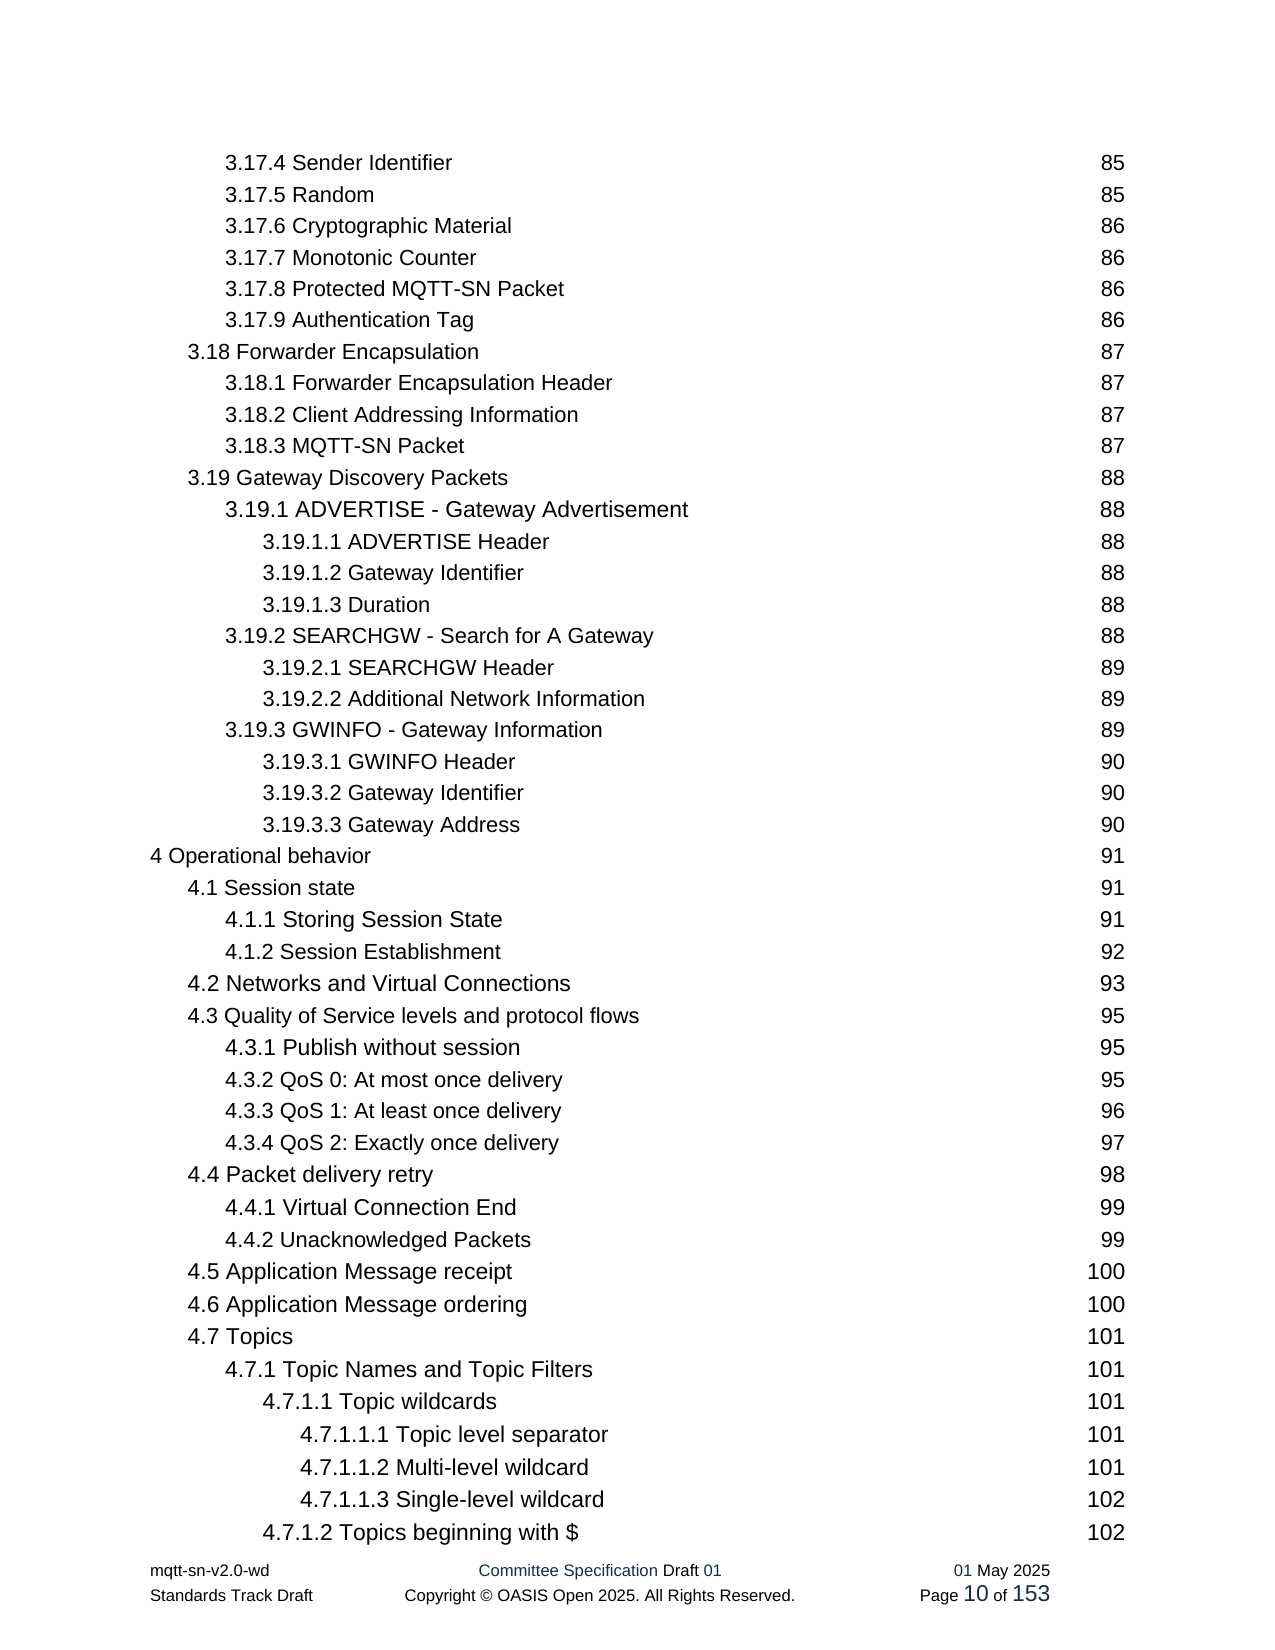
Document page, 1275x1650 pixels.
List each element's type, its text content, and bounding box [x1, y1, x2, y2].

text 3.17.6 Cryptographic Material 86 [225, 213, 1125, 238]
text 4.1 Session state 91 [187, 875, 1125, 900]
text 3.18 Forwarder Encapsulation 87 [187, 339, 1125, 364]
text 3.17.9 Authentication Tag 86 [225, 307, 1125, 332]
text 4.3.1 Publish without session 95 [225, 1034, 1125, 1061]
text 4.7 Topics 101 [187, 1323, 1125, 1349]
text 4.7.1.1 Topic wildcards 101 [262, 1388, 1125, 1415]
text 3.19.2 SEARCHGW - Search for A Gateway 88 [225, 623, 1125, 648]
text 4.2 Networks and Virtual Connections 93 [187, 970, 1125, 997]
text 4.3.3 QoS 1: At least once delivery 96 [225, 1098, 1125, 1123]
text 3.17.4 Sender Identifier 85 [225, 150, 1125, 175]
text 3.17.5 Random 85 [225, 181, 1125, 207]
text 4.7.1.1.2 Multi-level wildcard 101 [300, 1453, 1125, 1480]
text 3.19.1 ADVERTISE - Gateway Advertisement 88 [225, 496, 1125, 522]
text 3.19.3.1 GWINFO Header 90 [262, 749, 1125, 774]
text 4.4.2 Unacknowledged Packets 99 [225, 1226, 1125, 1252]
text 3.19.3 GWINFO - Gateway Information 89 [225, 717, 1125, 743]
text 4.3.2 QoS 0: At most once delivery 95 [225, 1067, 1125, 1092]
text 4 Operational behavior 91 [150, 843, 1125, 868]
text 3.19.1.1 ADVERTISE Header 88 [262, 529, 1125, 554]
text 3.18.3 MQTT-SN Packet 87 [225, 433, 1125, 458]
text 4.6 Application Message ordering 100 [187, 1291, 1125, 1317]
text 4.5 Application Message receipt 100 [187, 1258, 1125, 1284]
text 4.3.4 QoS 2: Exactly once delivery 97 [225, 1130, 1125, 1155]
text 4.1.2 Session Establishment 92 [225, 939, 1125, 964]
text 3.19.1.3 Duration 88 [262, 592, 1125, 617]
text 3.17.7 Monotonic Counter 86 [225, 244, 1125, 269]
text 4.1.1 Storing Session State 91 [225, 906, 1125, 932]
text 4.4.1 Virtual Connection End 99 [225, 1194, 1125, 1220]
text 4.7.1.1.1 Topic level separator 101 [300, 1421, 1125, 1447]
text 3.19.1.2 Gateway Identifier 88 [262, 560, 1125, 585]
text 3.19 Gateway Discovery Packets 88 [187, 464, 1125, 490]
text 3.19.2.1 SEARCHGW Header 89 [262, 654, 1125, 680]
text 4.7.1 Topic Names and Topic Filters 101 [225, 1356, 1125, 1382]
text 3.18.1 Forwarder Encapsulation Header 87 [225, 370, 1125, 395]
text 3.19.3.3 Gateway Address 90 [262, 812, 1125, 837]
text 4.7.1.1.3 Single-level wildcard 102 [300, 1486, 1125, 1512]
text 4.4 Packet delivery retry 98 [187, 1161, 1125, 1188]
text 3.17.8 Protected MQTT-SN Packet 86 [225, 276, 1125, 301]
text 4.3 Quality of Service levels and protocol flows 95 [187, 1003, 1125, 1028]
text 4.7.1.2 Topics beginning with $ 102 [262, 1519, 1125, 1545]
text 3.19.3.2 Gateway Identifier 90 [262, 780, 1125, 806]
text 3.19.2.2 Additional Network Information 89 [262, 686, 1125, 711]
text 3.18.2 Client Addressing Information 87 [225, 402, 1125, 427]
